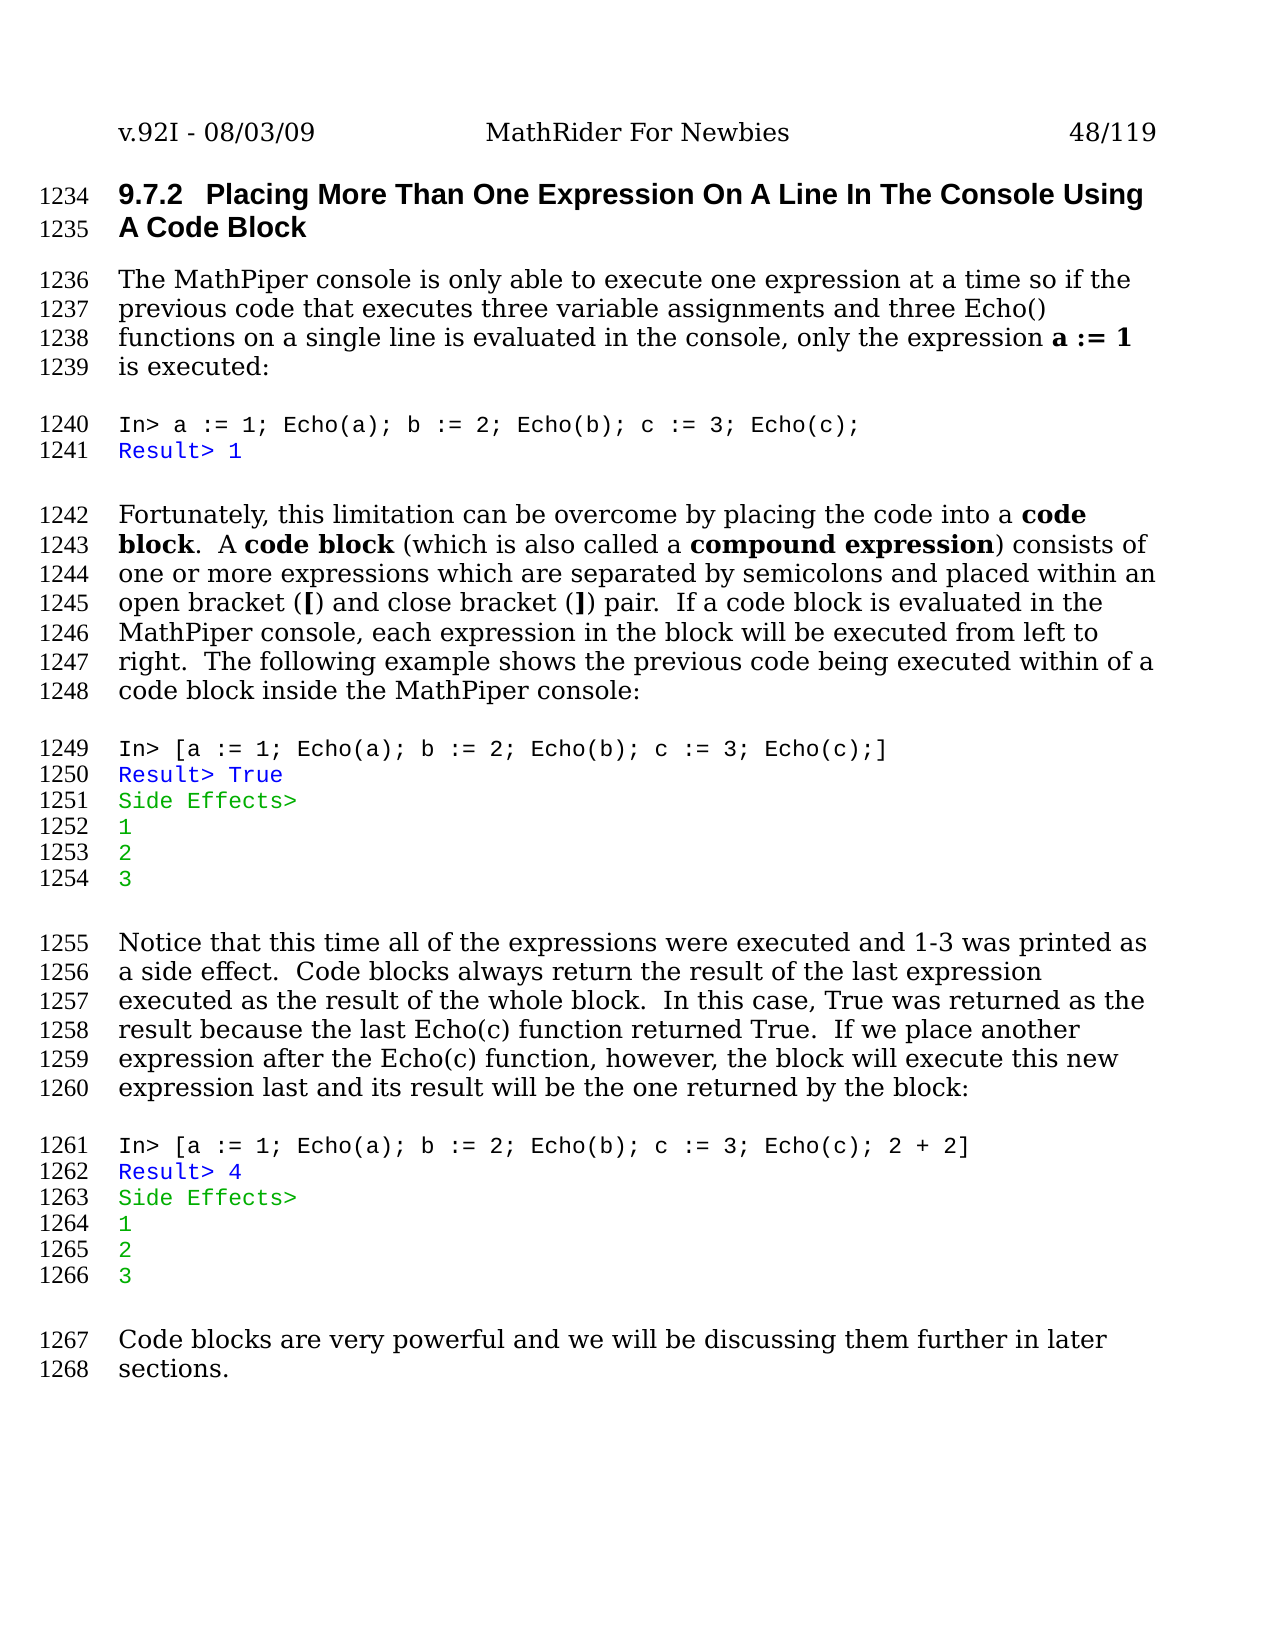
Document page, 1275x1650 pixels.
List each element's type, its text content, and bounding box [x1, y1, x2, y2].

text 2 [118, 1238, 1157, 1264]
text Side Effects> [118, 789, 1157, 815]
text 1 [118, 1212, 1157, 1238]
text Notice that this time all of the expressions were executed and 1-3 was printed as a side effect. Code blocks always return the result of the last expression executed as the result of the whole block. In this case, True was returned as the result because the last Echo(c) function returned True. If we place another expression after the Echo(c) function, however, the block will execute this new expression last and its result will be the one returned by the block: [118, 928, 1157, 1103]
text 3 [118, 1264, 1157, 1290]
text Side Effects> [118, 1187, 1157, 1212]
text Fortunately, this limitation can be overcome by placing the code into a code block. A code block (which is also called a compound expression) consists of one or more expressions which are separated by semicolons and placed within an open bracket ([) and close bracket (]) pair. If a code block is evaluated in the MathPiper console, each expression in the block will be executed from left to right. The following example shows the previous code being executed within of a code block inside the MathPiper console: [118, 500, 1157, 705]
text 1 [118, 815, 1157, 841]
text Result> True [118, 763, 1157, 789]
text Code blocks are very powerful and we will be discussing them further in later sections. [118, 1325, 1157, 1383]
text 2 [118, 841, 1157, 867]
text In> a := 1; Echo(a); b := 2; Echo(b); c := 3; Echo(c); [118, 414, 1157, 439]
subtitle Placing More Than One Expression On A Line In The Console Using A Code Block [118, 177, 1157, 244]
text In> [a := 1; Echo(a); b := 2; Echo(b); c := 3; Echo(c); 2 + 2] [118, 1135, 1157, 1161]
text Result> 4 [118, 1161, 1157, 1187]
text The MathPiper console is only able to execute one expression at a time so if the previous code that executes three variable assignments and three Echo() functions on a single line is evaluated in the console, only the expression a := 1 is executed: [118, 265, 1157, 382]
text In> [a := 1; Echo(a); b := 2; Echo(b); c := 3; Echo(c);] [118, 737, 1157, 763]
text Result> 1 [118, 439, 1157, 466]
text 3 [118, 867, 1157, 893]
